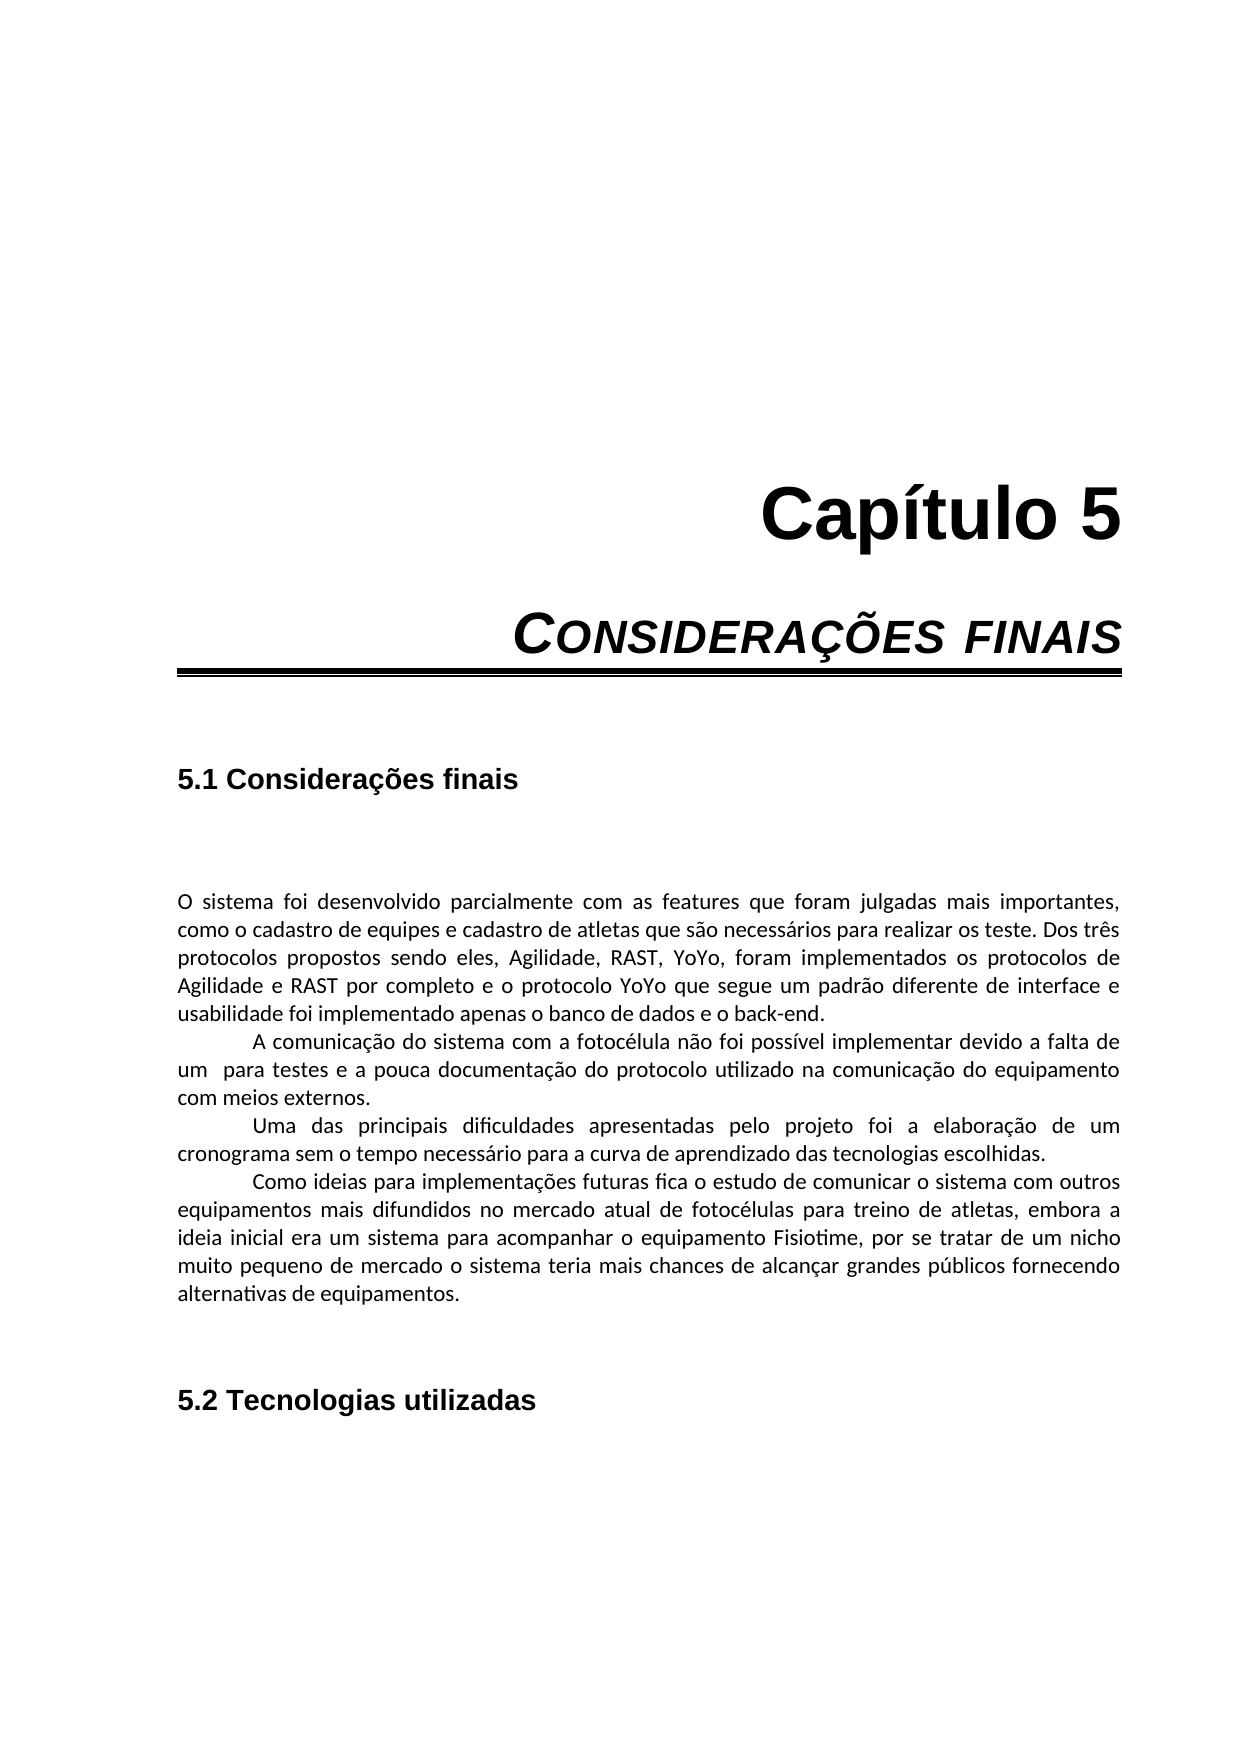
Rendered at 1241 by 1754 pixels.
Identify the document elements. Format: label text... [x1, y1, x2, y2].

title Capítulo 5 [177, 469, 1122, 555]
subtitle Considerações finais [177, 762, 1122, 796]
subtitle Tecnologias utilizadas [177, 1383, 1122, 1416]
text A comunicação do sistema com a fotocélula não foi possível implementar devido a falta de um para testes e a pouca documentação do protocolo utilizado na comunicação do equipamento com meios externos. [177, 1027, 1122, 1111]
subtitle Considerações finais [177, 598, 1122, 668]
text Uma das principais dificuldades apresentadas pelo projeto foi a elaboração de um cronograma sem o tempo necessário para a curva de aprendizado das tecnologias escolhidas. [177, 1111, 1122, 1167]
text O sistema foi desenvolvido parcialmente com as features que foram julgadas mais importantes, como o cadastro de equipes e cadastro de atletas que são necessários para realizar os teste. Dos três protocolos propostos sendo eles, Agilidade, RAST, YoYo, foram implementados os protocolos de Agilidade e RAST por completo e o protocolo YoYo que segue um padrão diferente de interface e usabilidade foi implementado apenas o banco de dados e o back-end. [177, 887, 1122, 1027]
text Como ideias para implementações futuras fica o estudo de comunicar o sistema com outros equipamentos mais difundidos no mercado atual de fotocélulas para treino de atletas, embora a ideia inicial era um sistema para acompanhar o equipamento Fisiotime, por se tratar de um nicho muito pequeno de mercado o sistema teria mais chances de alcançar grandes públicos fornecendo alternativas de equipamentos. [177, 1167, 1122, 1308]
